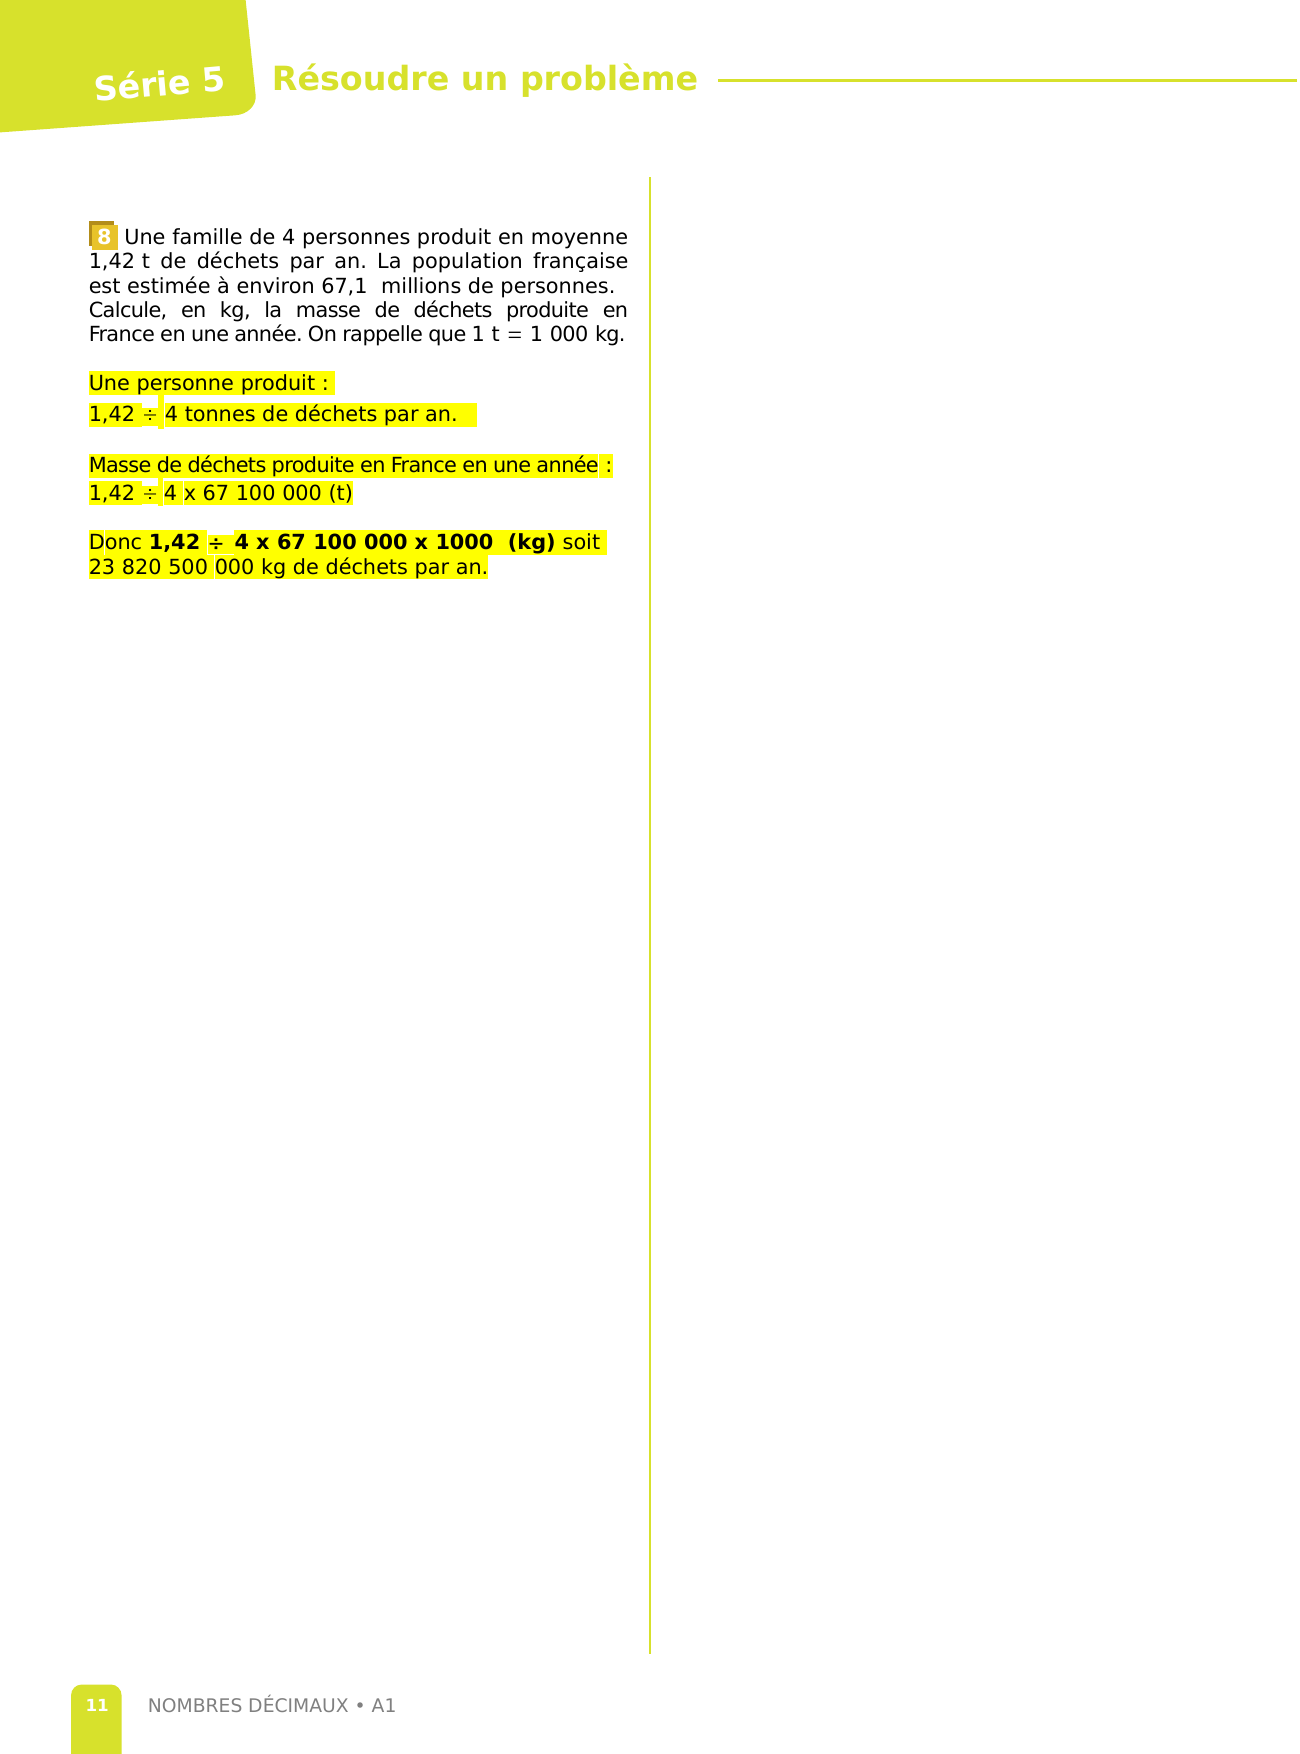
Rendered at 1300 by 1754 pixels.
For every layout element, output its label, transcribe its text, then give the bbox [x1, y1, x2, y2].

list Une personne produit : [335, 371, 629, 395]
list Masse de déchets produite en France en une année : [88, 453, 629, 478]
list 1,42 ÷ 4 tonnes de déchets par an. [88, 395, 629, 429]
list 1,42 ÷ 4 x 67 100 000 (t) [88, 478, 629, 506]
list Donc 1,42 ÷ 4 x 67 100 000 x 1000 (kg) soit 23 820 500 000 kg de déchets par an. [488, 530, 629, 579]
text Calcule, en kg, la masse de déchets produite en France en une année. On rappelle que 1 t = 1 000 kg. [88, 298, 629, 347]
list Une personne produit : [241, 371, 315, 395]
subtitle Une famille de 4 personnes produit en moyenne 1,42 t de déchets par an. La population française est estimée à environ 67,1 millions de personnes. [88, 221, 629, 298]
